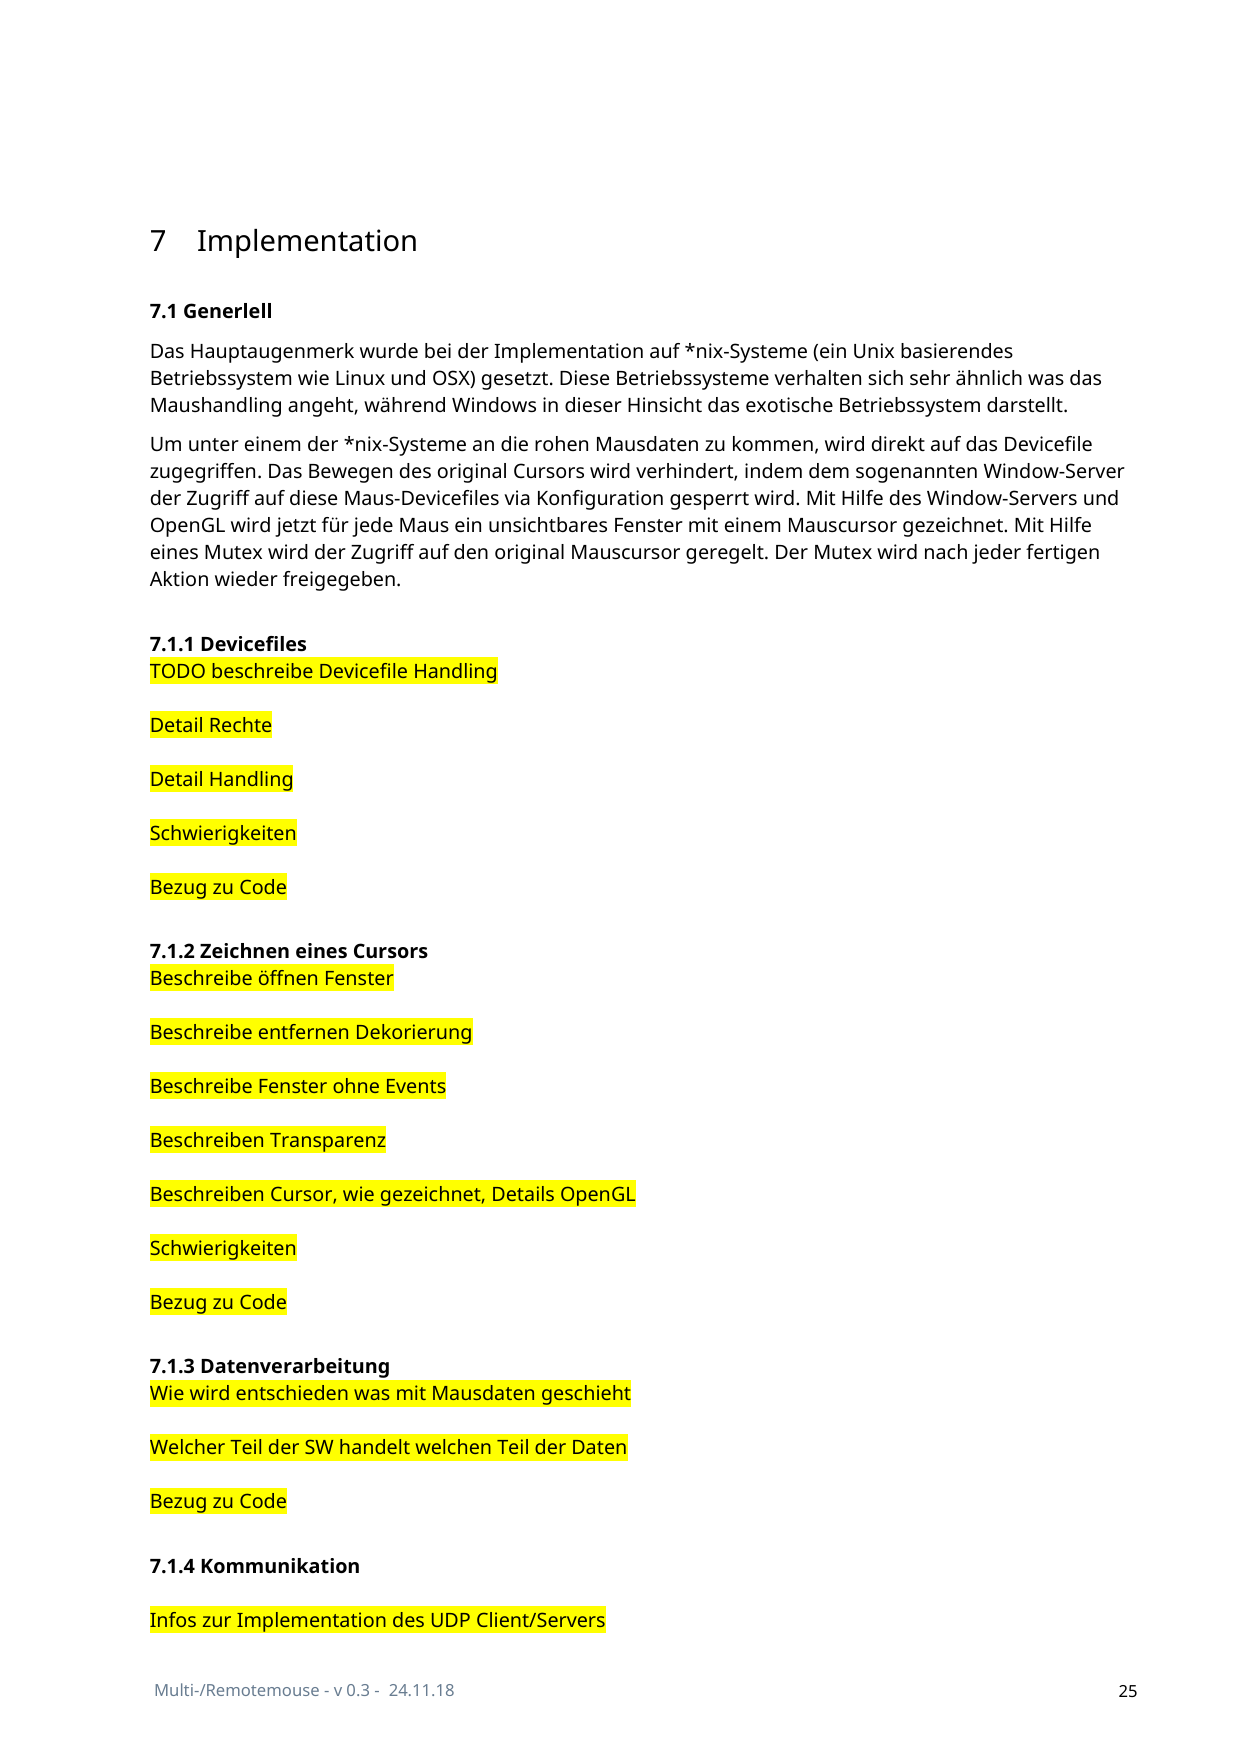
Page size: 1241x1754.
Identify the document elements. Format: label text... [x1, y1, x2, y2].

text Bezug zu Code [149, 1487, 1136, 1514]
subtitle Implementation [149, 221, 1136, 260]
text TODO beschreibe Devicefile Handling [149, 657, 1136, 684]
subtitle Kommunikation [149, 1552, 1136, 1579]
subtitle Datenverarbeitung [149, 1353, 1136, 1379]
text Wie wird entschieden was mit Mausdaten geschieht [149, 1379, 1136, 1407]
text Welcher Teil der SW handelt welchen Teil der Daten [149, 1433, 1136, 1461]
text Detail Handling [149, 765, 1136, 792]
text Bezug zu Code [149, 873, 1136, 900]
text Beschreibe öffnen Fenster [149, 964, 1136, 991]
text Beschreiben Transparenz [149, 1126, 1136, 1153]
text Schwierigkeiten [149, 1234, 1136, 1261]
text Um unter einem der *nix-Systeme an die rohen Mausdaten zu kommen, wird direkt auf das Devicefile zugegriffen. Das Bewegen des original Cursors wird verhindert, indem dem sogenannten Window-Server der Zugriff auf diese Maus-Devicefiles via Konfiguration gesperrt wird. Mit Hilfe des Window-Servers und OpenGL wird jetzt für jede Maus ein unsichtbares Fenster mit einem Mauscursor gezeichnet. Mit Hilfe eines Mutex wird der Zugriff auf den original Mauscursor geregelt. Der Mutex wird nach jeder fertigen Aktion wieder freigegeben. [149, 431, 1136, 593]
text Bezug zu Code [149, 1288, 1136, 1315]
text Das Hauptaugenmerk wurde bei der Implementation auf *nix-Systeme (ein Unix basierendes Betriebssystem wie Linux und OSX) gesetzt. Diese Betriebssysteme verhalten sich sehr ähnlich was das Maushandling angeht, während Windows in dieser Hinsicht das exotische Betriebssystem darstellt. [149, 337, 1136, 418]
subtitle Zeichnen eines Cursors [149, 937, 1136, 964]
text Detail Rechte [149, 711, 1136, 738]
text Beschreibe entfernen Dekorierung [149, 1018, 1136, 1045]
subtitle Generlell [149, 298, 1136, 325]
subtitle Devicefiles [149, 630, 1136, 657]
text Beschreibe Fenster ohne Events [149, 1072, 1136, 1099]
text Infos zur Implementation des UDP Client/Servers [149, 1606, 1136, 1633]
text Beschreiben Cursor, wie gezeichnet, Details OpenGL [149, 1180, 1136, 1207]
text Schwierigkeiten [149, 819, 1136, 846]
